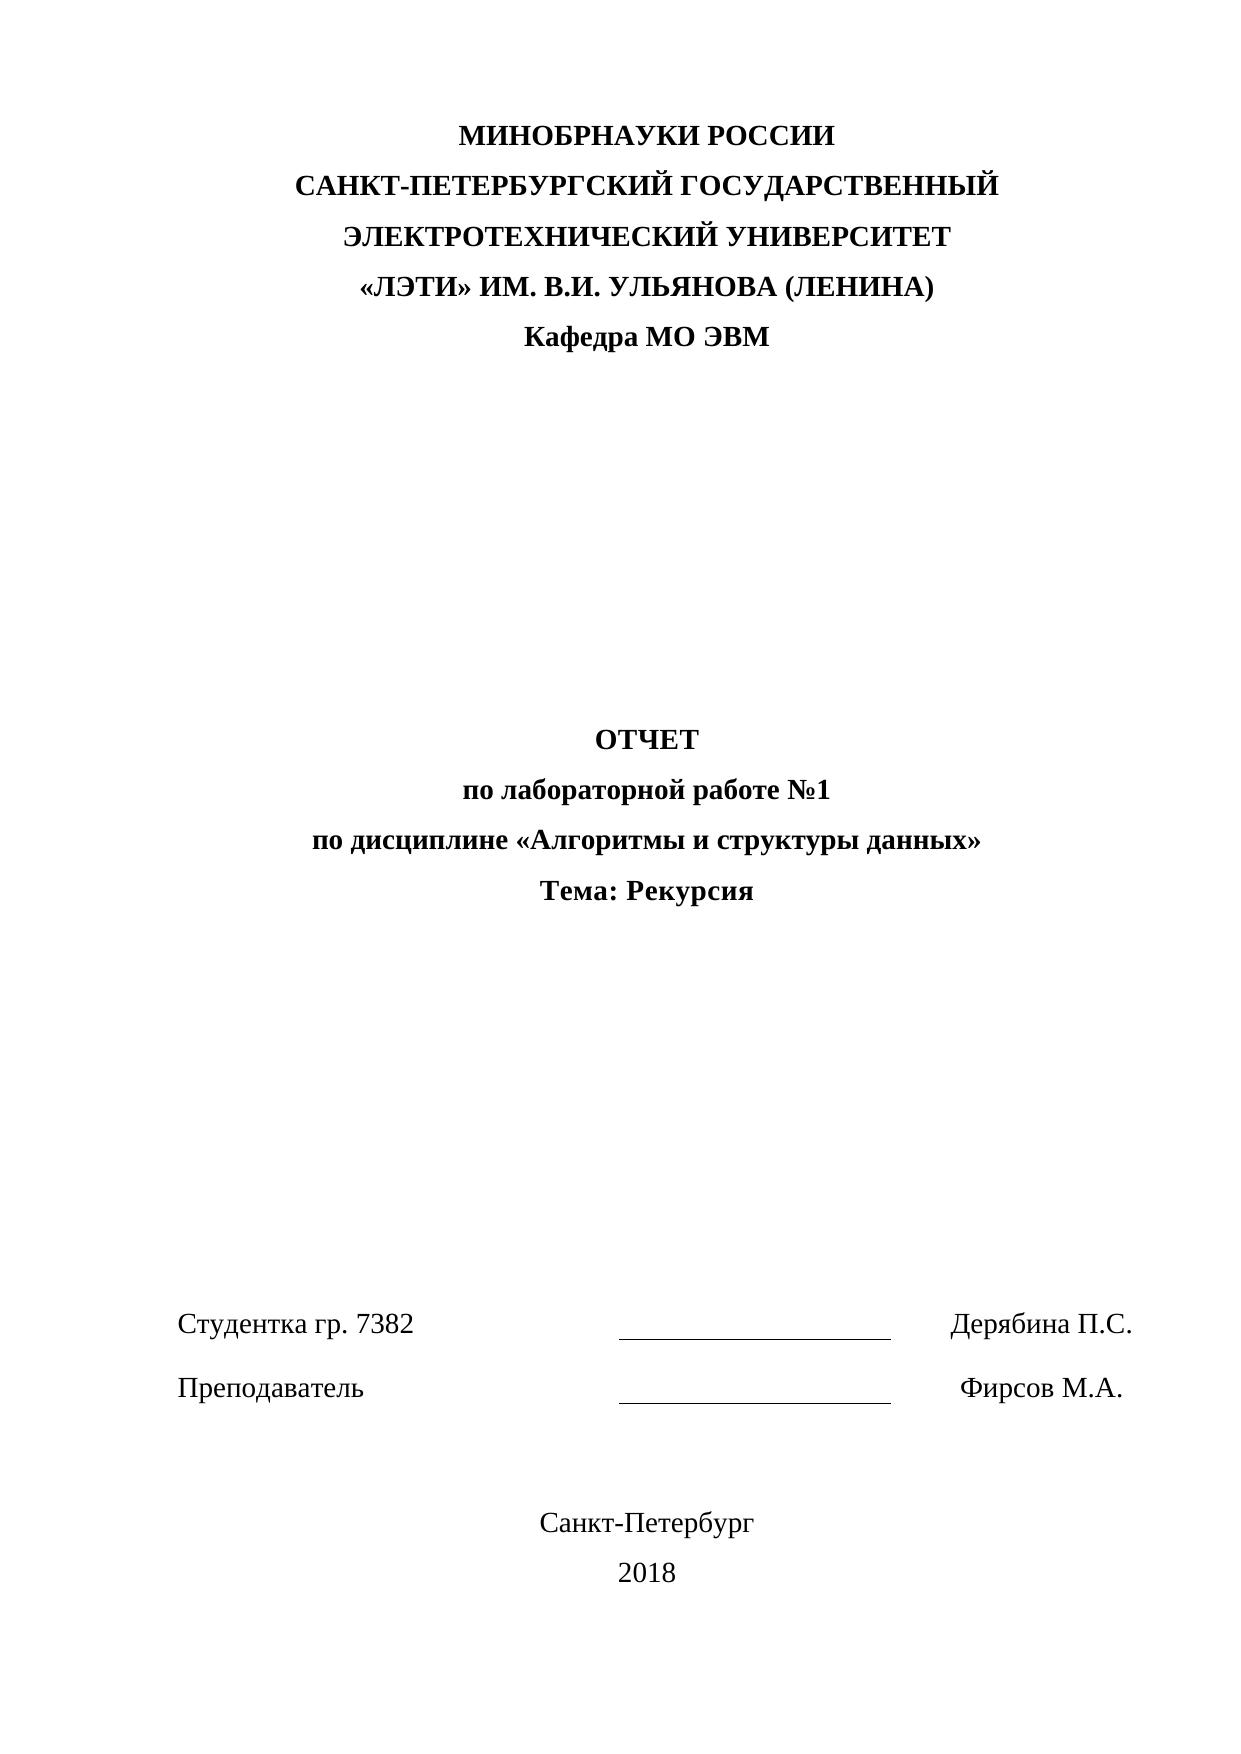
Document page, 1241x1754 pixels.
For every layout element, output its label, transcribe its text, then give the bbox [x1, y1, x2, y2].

text «ЛЭТИ» им. В.И. Ульянова (Ленина) [177, 269, 1116, 303]
table_header [619, 1275, 891, 1339]
text электротехнический университет [177, 219, 1116, 252]
text Санкт-Петербургский государственный [177, 168, 1116, 202]
text 2018 [177, 1555, 1116, 1589]
text по лабораторной работе №1 [177, 772, 1116, 806]
text Тема: Рекурсия [177, 873, 1116, 906]
text отчет [177, 722, 1116, 755]
text Санкт-Петербург [177, 1505, 1116, 1538]
table_cell Фирсов М.А. [891, 1339, 1192, 1403]
table_header Студентка гр. 7382 [166, 1275, 619, 1339]
text МИНОБРНАУКИ РОССИИ [177, 118, 1116, 152]
text по дисциплине «Алгоритмы и структуры данных» [177, 822, 1116, 856]
text Кафедра МО ЭВМ [177, 319, 1116, 353]
table_header Дерябина П.С. [891, 1275, 1192, 1339]
table_cell Преподаватель [166, 1339, 619, 1403]
table_cell [619, 1340, 891, 1403]
